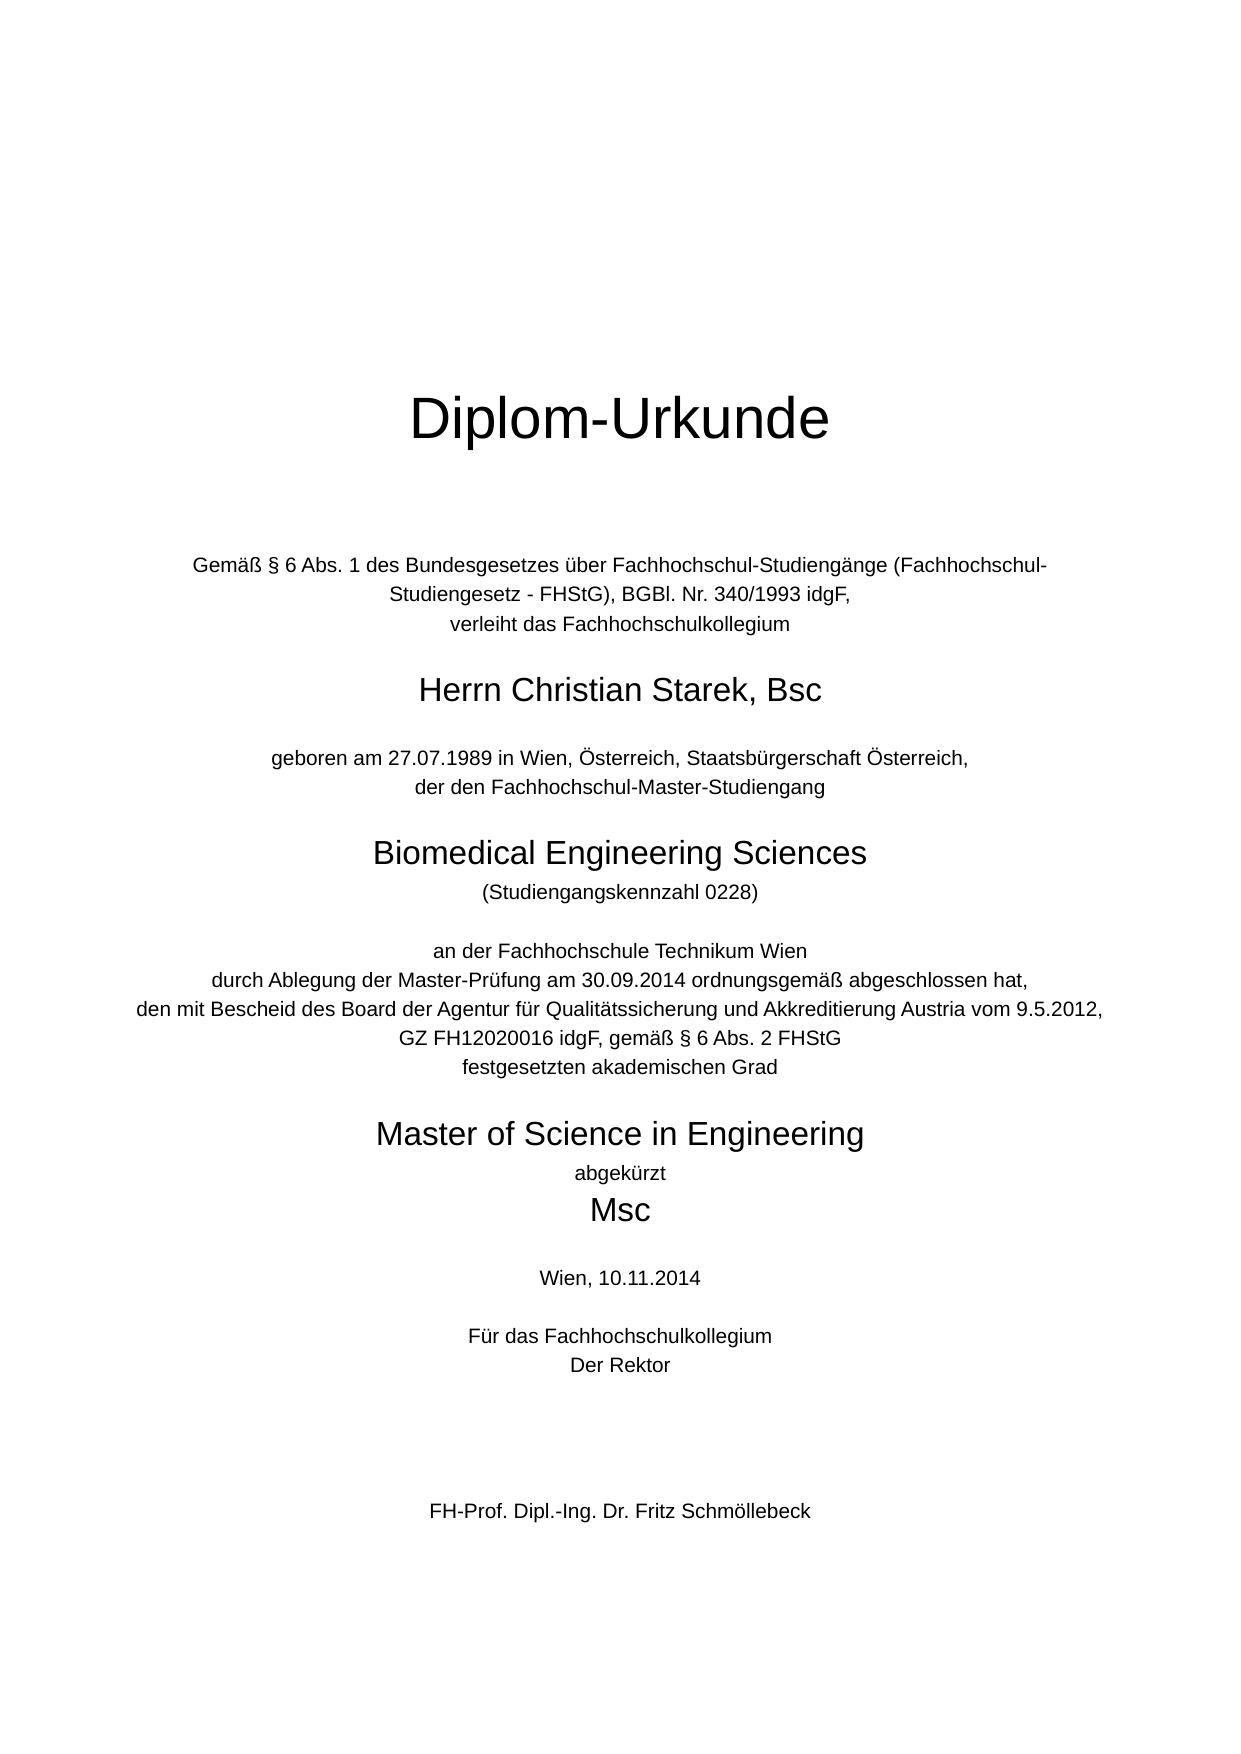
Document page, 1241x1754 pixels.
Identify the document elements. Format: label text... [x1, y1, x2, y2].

text der den Fachhochschul-Master-Studiengang [118, 775, 1122, 799]
text abgekürzt [118, 1160, 1122, 1184]
text den mit Bescheid des Board der Agentur für Qualitätssicherung und Akkreditierung Austria vom 9.5.2012, [118, 997, 1122, 1021]
text Biomedical Engineering Sciences [118, 833, 1122, 872]
text Diplom-Urkunde [118, 384, 1122, 451]
text Der Rektor [118, 1353, 1122, 1377]
text Studiengesetz - FHStG), BGBl. Nr. 340/1993 idgF, [118, 582, 1122, 606]
text FH-Prof. Dipl.-Ing. Dr. Fritz Schmöllebeck [118, 1499, 1122, 1523]
text an der Fachhochschule Technikum Wien [118, 938, 1122, 962]
text Master of Science in Engineering [118, 1113, 1122, 1152]
text geboren am 27.07.1989 in Wien, Österreich, Staatsbürgerschaft Österreich, [118, 746, 1122, 770]
text verleiht das Fachhochschulkollegium [118, 611, 1122, 635]
text Für das Fachhochschulkollegium [118, 1324, 1122, 1348]
text Msc [118, 1189, 1122, 1228]
text GZ FH12020016 idgF, gemäß § 6 Abs. 2 FHStG [118, 1026, 1122, 1050]
text Gemäß § 6 Abs. 1 des Bundesgesetzes über Fachhochschul-Studiengänge (Fachhochschul- [118, 553, 1122, 577]
text (Studiengangskennzahl 0228) [118, 880, 1122, 904]
text durch Ablegung der Master-Prüfung am 30.09.2014 ordnungsgemäß abgeschlossen hat, [118, 968, 1122, 992]
text festgesetzten akademischen Grad [118, 1055, 1122, 1079]
text Herrn Christian Starek, Bsc [118, 670, 1122, 708]
text Wien, 10.11.2014 [118, 1266, 1122, 1289]
